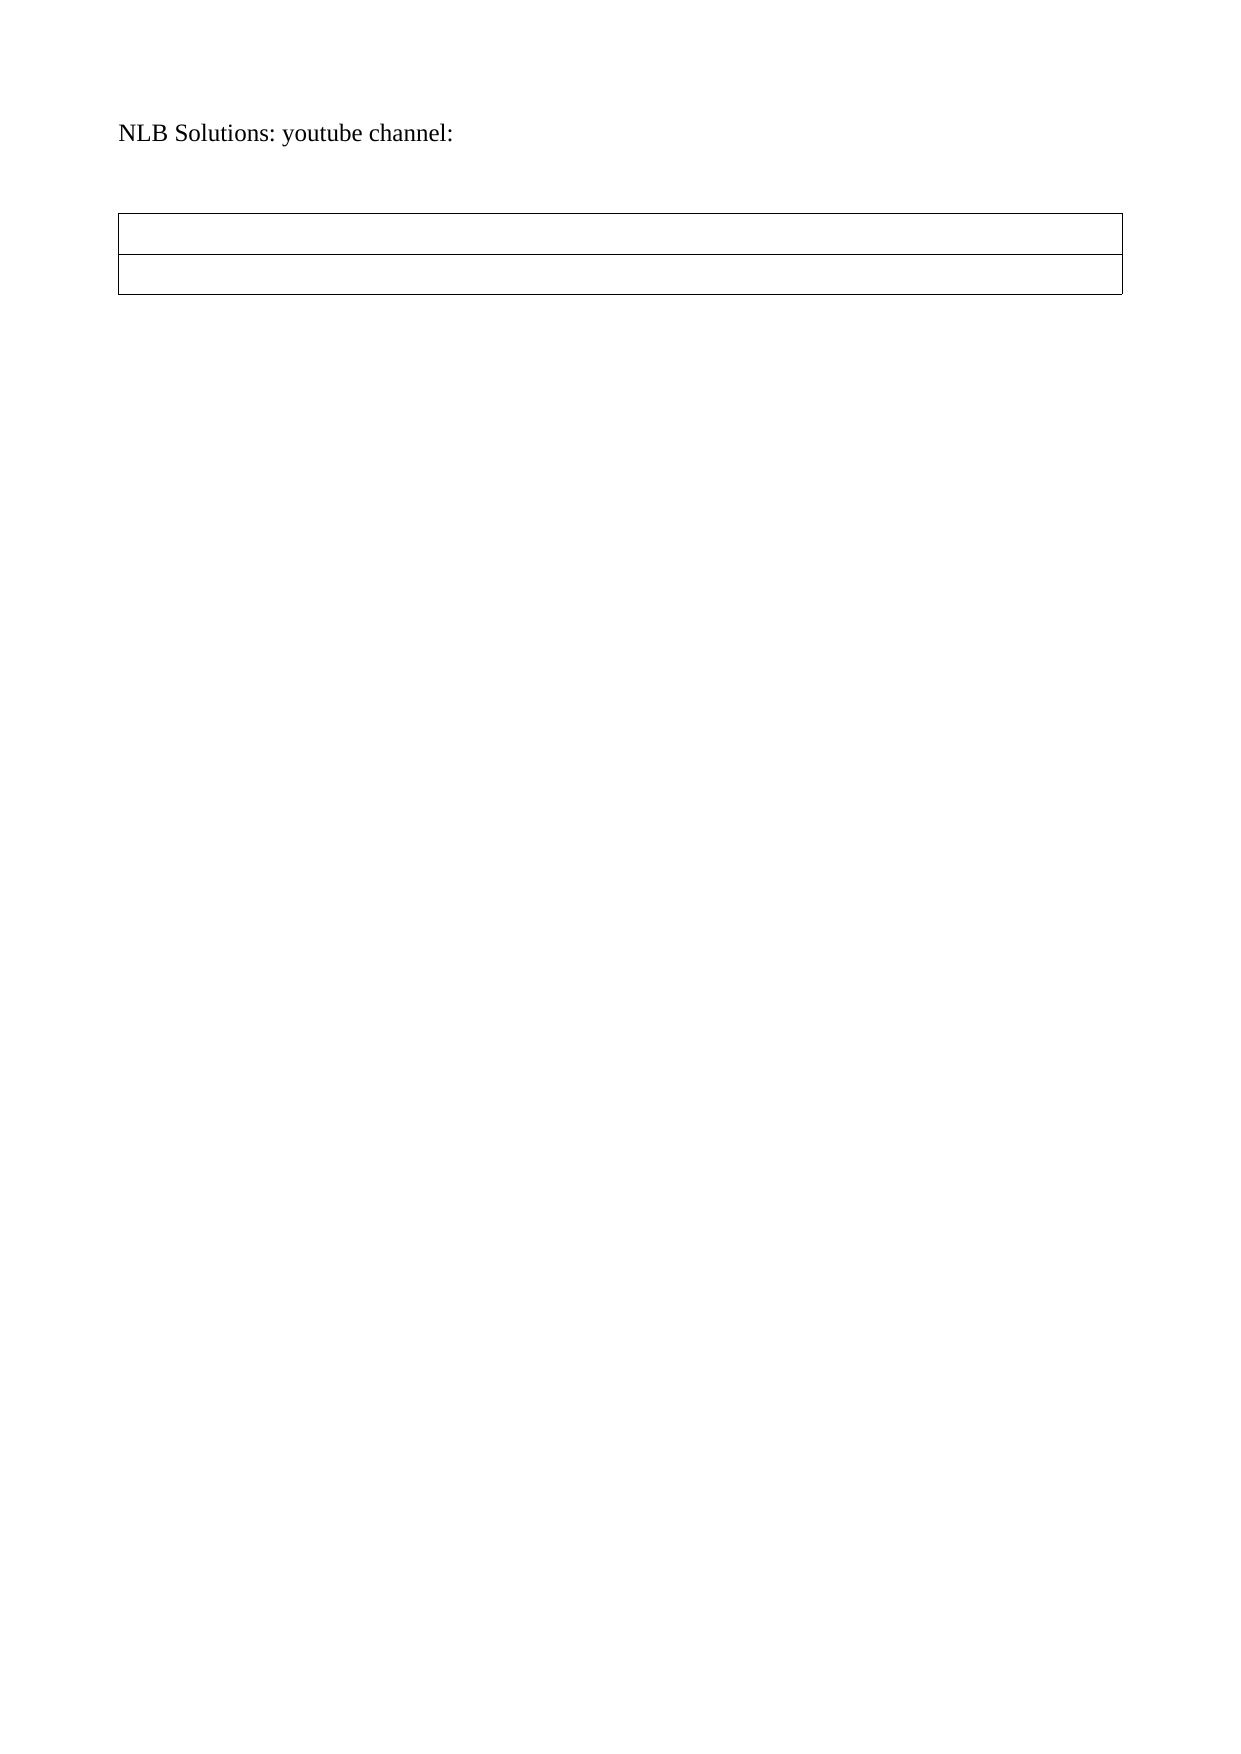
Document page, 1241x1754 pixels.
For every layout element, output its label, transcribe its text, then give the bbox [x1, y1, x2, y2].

table_cell [119, 255, 1122, 294]
text NLB Solutions: youtube channel: [118, 118, 1122, 147]
table_header [119, 214, 1122, 254]
